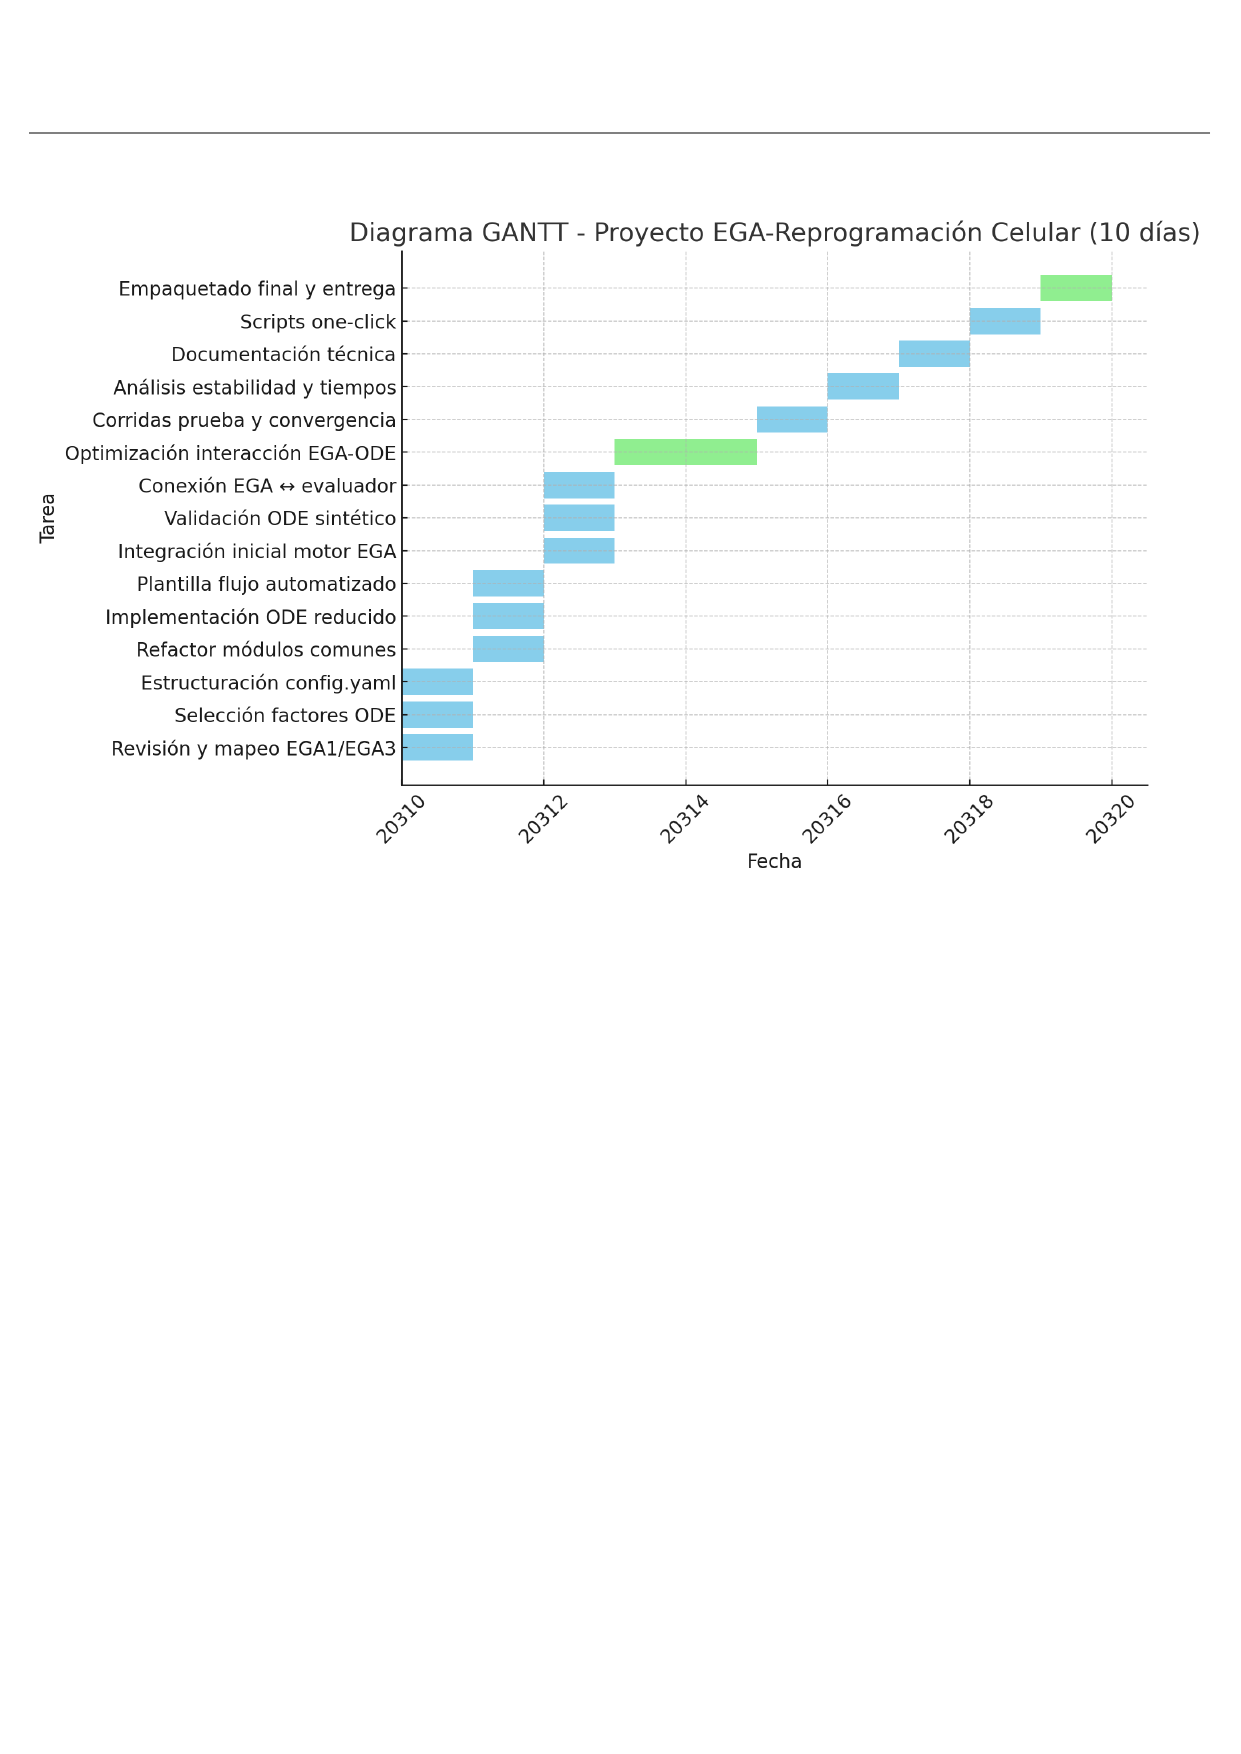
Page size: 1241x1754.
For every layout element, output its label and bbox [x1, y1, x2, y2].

picture [28, 210, 1211, 883]
